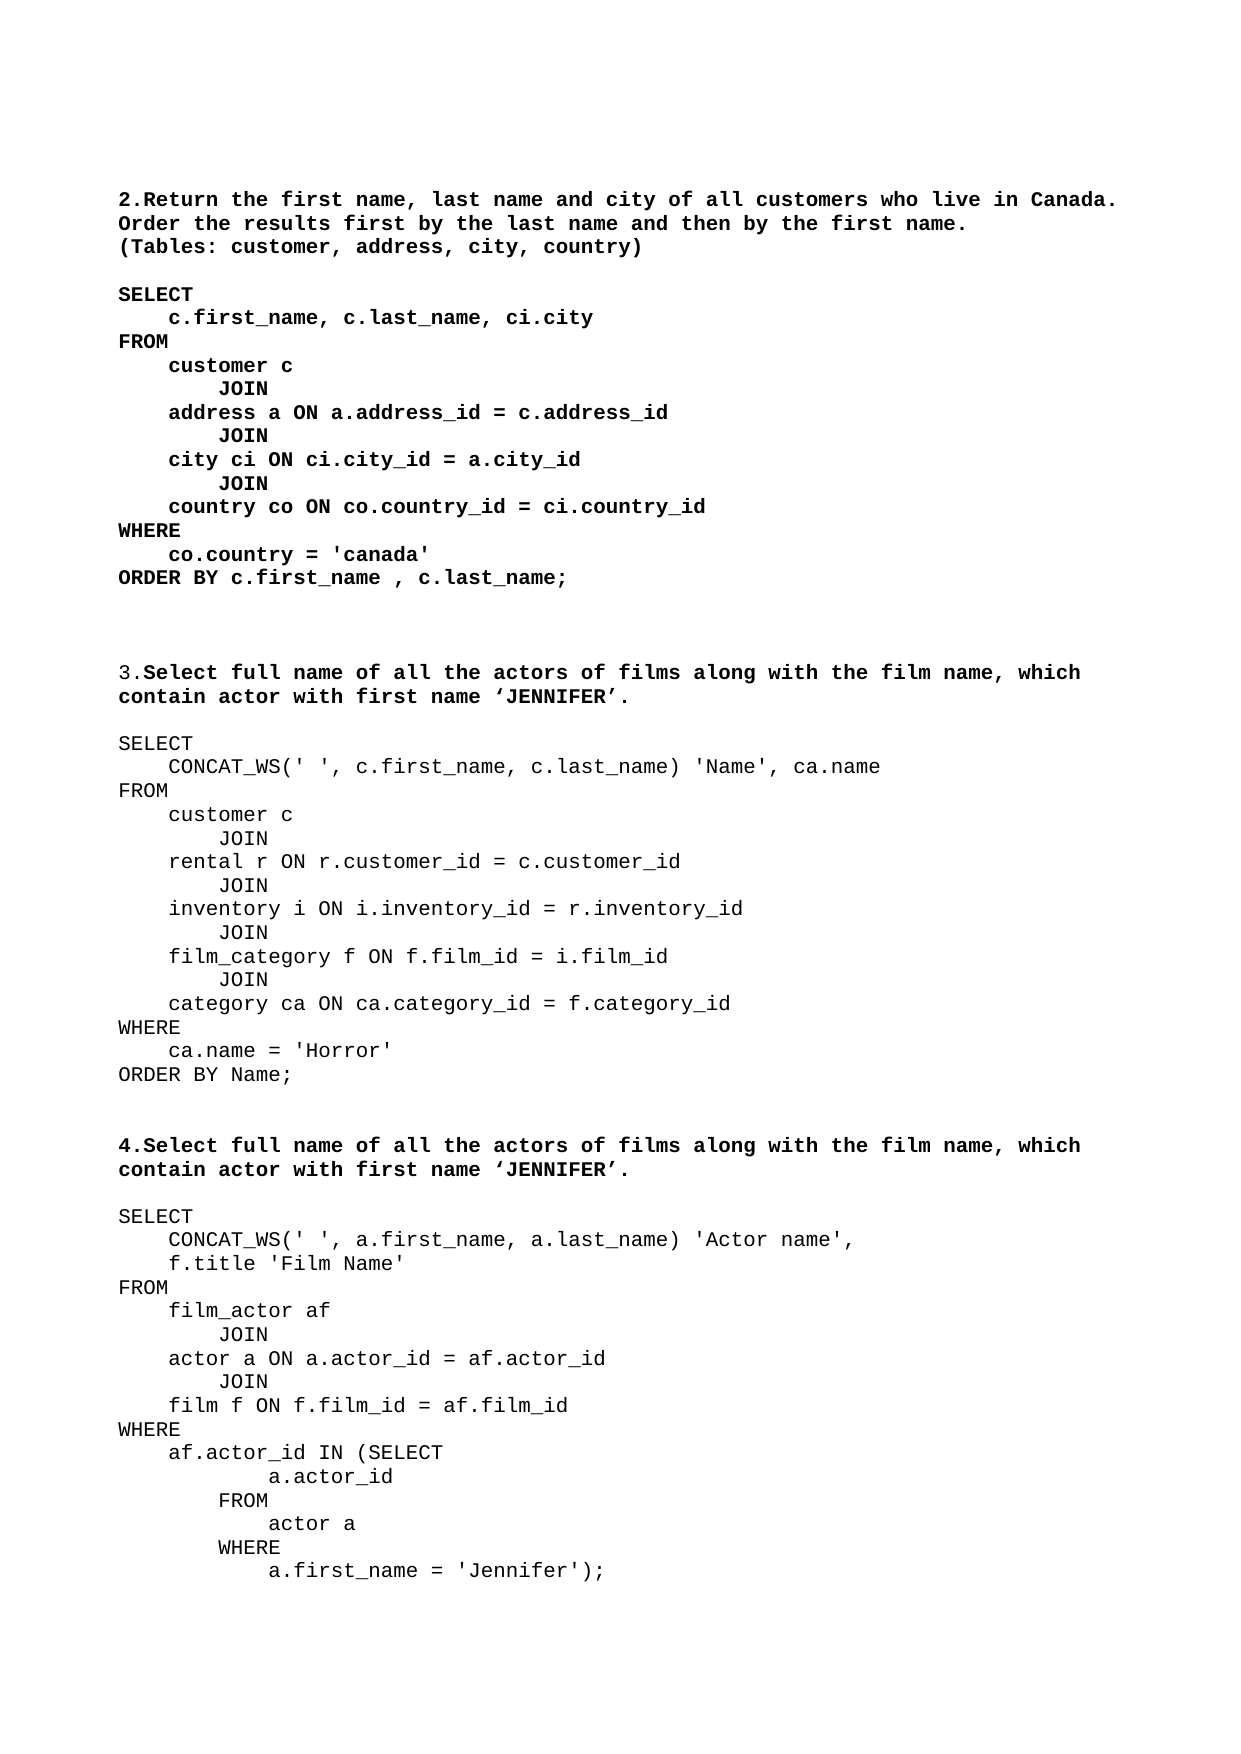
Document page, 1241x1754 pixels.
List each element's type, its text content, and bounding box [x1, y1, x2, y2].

text inventory i ON i.inventory_id = r.inventory_id [118, 898, 1122, 922]
text 2.Return the first name, last name and city of all customers who live in Canada. Order the results first by the last name and then by the first name. [118, 189, 1122, 236]
text FROM [118, 1489, 1122, 1513]
text category ca ON ca.category_id = f.category_id [118, 993, 1122, 1017]
text WHERE [118, 1537, 1122, 1561]
text JOIN [118, 1324, 1122, 1348]
text CONCAT_WS(' ', a.first_name, a.last_name) 'Actor name', [118, 1229, 1122, 1253]
text JOIN [118, 473, 1122, 496]
text actor a [118, 1513, 1122, 1537]
text (Tables: customer, address, city, country) [118, 236, 1122, 260]
text WHERE [118, 520, 1122, 544]
text country co ON co.country_id = ci.country_id [118, 496, 1122, 520]
text city ci ON ci.city_id = a.city_id [118, 449, 1122, 473]
text actor a ON a.actor_id = af.actor_id [118, 1348, 1122, 1371]
text WHERE [118, 1017, 1122, 1040]
text JOIN [118, 378, 1122, 402]
text JOIN [118, 922, 1122, 946]
text customer c [118, 804, 1122, 827]
text ORDER BY Name; [118, 1064, 1122, 1088]
text JOIN [118, 426, 1122, 449]
text f.title 'Film Name' [118, 1253, 1122, 1277]
text SELECT [118, 284, 1122, 307]
text FROM [118, 1277, 1122, 1300]
text SELECT [118, 733, 1122, 757]
text 3.Select full name of all the actors of films along with the film name, which contain actor with first name ‘JENNIFER’. [118, 662, 1122, 709]
text JOIN [118, 875, 1122, 898]
text rental r ON r.customer_id = c.customer_id [118, 851, 1122, 875]
text a.actor_id [118, 1466, 1122, 1489]
text film_actor af [118, 1300, 1122, 1324]
text a.first_name = 'Jennifer'); [118, 1561, 1122, 1584]
text 4.Select full name of all the actors of films along with the film name, which contain actor with first name ‘JENNIFER’. [118, 1135, 1122, 1182]
text JOIN [118, 1371, 1122, 1395]
text address a ON a.address_id = c.address_id [118, 402, 1122, 426]
text SELECT [118, 1206, 1122, 1229]
text ORDER BY c.first_name , c.last_name; [118, 567, 1122, 591]
text CONCAT_WS(' ', c.first_name, c.last_name) 'Name', ca.name [118, 757, 1122, 780]
text film_category f ON f.film_id = i.film_id [118, 946, 1122, 969]
text co.country = 'canada' [118, 544, 1122, 567]
text film f ON f.film_id = af.film_id [118, 1395, 1122, 1419]
text WHERE [118, 1419, 1122, 1442]
text FROM [118, 331, 1122, 354]
text JOIN [118, 969, 1122, 993]
text JOIN [118, 827, 1122, 851]
text FROM [118, 780, 1122, 804]
text customer c [118, 354, 1122, 378]
text c.first_name, c.last_name, ci.city [118, 307, 1122, 331]
text af.actor_id IN (SELECT [118, 1442, 1122, 1466]
text ca.name = 'Horror' [118, 1040, 1122, 1064]
